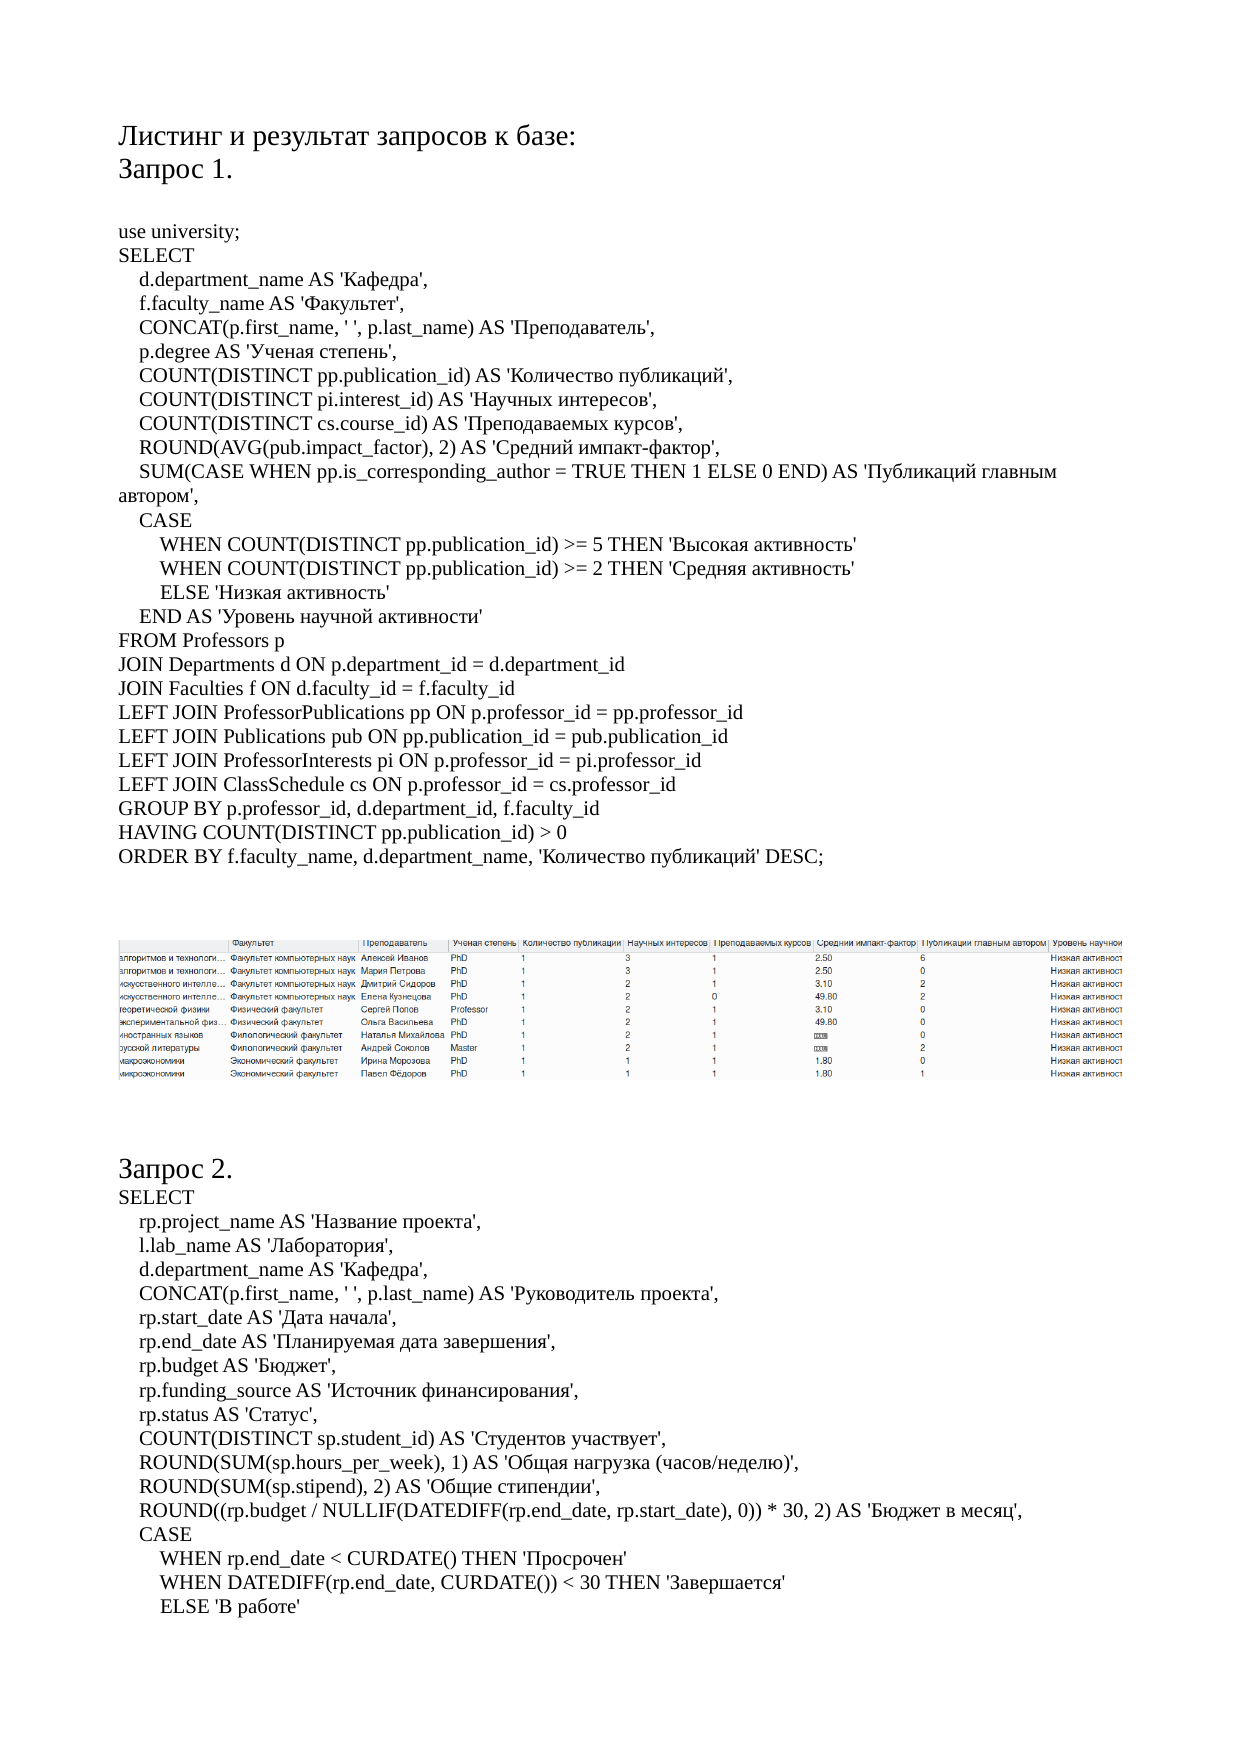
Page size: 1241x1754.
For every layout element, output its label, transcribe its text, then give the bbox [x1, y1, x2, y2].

text rp.funding_source AS 'Источник финансирования', [118, 1377, 1122, 1402]
text ROUND(SUM(sp.hours_per_week), 1) AS 'Общая нагрузка (часов/неделю)', [118, 1450, 1122, 1474]
text f.faculty_name AS 'Факультет', [118, 291, 1122, 315]
text d.department_name AS 'Кафедра', [118, 267, 1122, 291]
text p.degree AS 'Ученая степень', [118, 339, 1122, 363]
text GROUP BY p.professor_id, d.department_id, f.faculty_id [118, 796, 1122, 820]
text WHEN DATEDIFF(rp.end_date, CURDATE()) < 30 THEN 'Завершается' [118, 1570, 1122, 1594]
text ELSE 'В работе' [118, 1594, 1122, 1618]
text JOIN Faculties f ON d.faculty_id = f.faculty_id [118, 676, 1122, 700]
text CASE [118, 507, 1122, 532]
text rp.budget AS 'Бюджет', [118, 1353, 1122, 1377]
text FROM Professors p [118, 628, 1122, 652]
text LEFT JOIN Publications pub ON pp.publication_id = pub.publication_id [118, 724, 1122, 748]
text ROUND(AVG(pub.impact_factor), 2) AS 'Средний импакт-фактор', [118, 435, 1122, 459]
text WHEN COUNT(DISTINCT pp.publication_id) >= 5 THEN 'Высокая активность' [118, 532, 1122, 556]
text l.lab_name AS 'Лаборатория', [118, 1233, 1122, 1257]
picture [118, 940, 1123, 1080]
text LEFT JOIN ClassSchedule cs ON p.professor_id = cs.professor_id [118, 772, 1122, 796]
text rp.end_date AS 'Планируемая дата завершения', [118, 1329, 1122, 1353]
text JOIN Departments d ON p.department_id = d.department_id [118, 652, 1122, 676]
text COUNT(DISTINCT cs.course_id) AS 'Преподаваемых курсов', [118, 411, 1122, 435]
text Запрос 2. [118, 1080, 1122, 1185]
text ROUND(SUM(sp.stipend), 2) AS 'Общие стипендии', [118, 1474, 1122, 1498]
text SELECT [118, 1185, 1122, 1209]
text use university; [118, 219, 1122, 243]
text LEFT JOIN ProfessorPublications pp ON p.professor_id = pp.professor_id [118, 700, 1122, 724]
text ROUND((rp.budget / NULLIF(DATEDIFF(rp.end_date, rp.start_date), 0)) * 30, 2) AS 'Бюджет в месяц', [118, 1498, 1122, 1522]
text Запрос 1. [118, 152, 1122, 185]
text CASE [118, 1522, 1122, 1546]
text ELSE 'Низкая активность' [118, 580, 1122, 604]
text SELECT [118, 243, 1122, 267]
text CONCAT(p.first_name, ' ', p.last_name) AS 'Преподаватель', [118, 315, 1122, 339]
text ORDER BY f.faculty_name, d.department_name, 'Количество публикаций' DESC; [118, 844, 1122, 868]
text WHEN COUNT(DISTINCT pp.publication_id) >= 2 THEN 'Средняя активность' [118, 556, 1122, 580]
text rp.project_name AS 'Название проекта', [118, 1209, 1122, 1233]
text HAVING COUNT(DISTINCT pp.publication_id) > 0 [118, 820, 1122, 844]
text d.department_name AS 'Кафедра', [118, 1257, 1122, 1281]
text SUM(CASE WHEN pp.is_corresponding_author = TRUE THEN 1 ELSE 0 END) AS 'Публикаций главным автором', [118, 459, 1122, 507]
text COUNT(DISTINCT pp.publication_id) AS 'Количество публикаций', [118, 363, 1122, 387]
text rp.status AS 'Статус', [118, 1402, 1122, 1426]
text LEFT JOIN ProfessorInterests pi ON p.professor_id = pi.professor_id [118, 748, 1122, 772]
text END AS 'Уровень научной активности' [118, 604, 1122, 628]
text CONCAT(p.first_name, ' ', p.last_name) AS 'Руководитель проекта', [118, 1281, 1122, 1305]
text rp.start_date AS 'Дата начала', [118, 1305, 1122, 1329]
text COUNT(DISTINCT sp.student_id) AS 'Студентов участвует', [118, 1426, 1122, 1450]
text Листинг и результат запросов к базе: [118, 118, 1122, 152]
text COUNT(DISTINCT pi.interest_id) AS 'Научных интересов', [118, 387, 1122, 411]
text WHEN rp.end_date < CURDATE() THEN 'Просрочен' [118, 1546, 1122, 1570]
